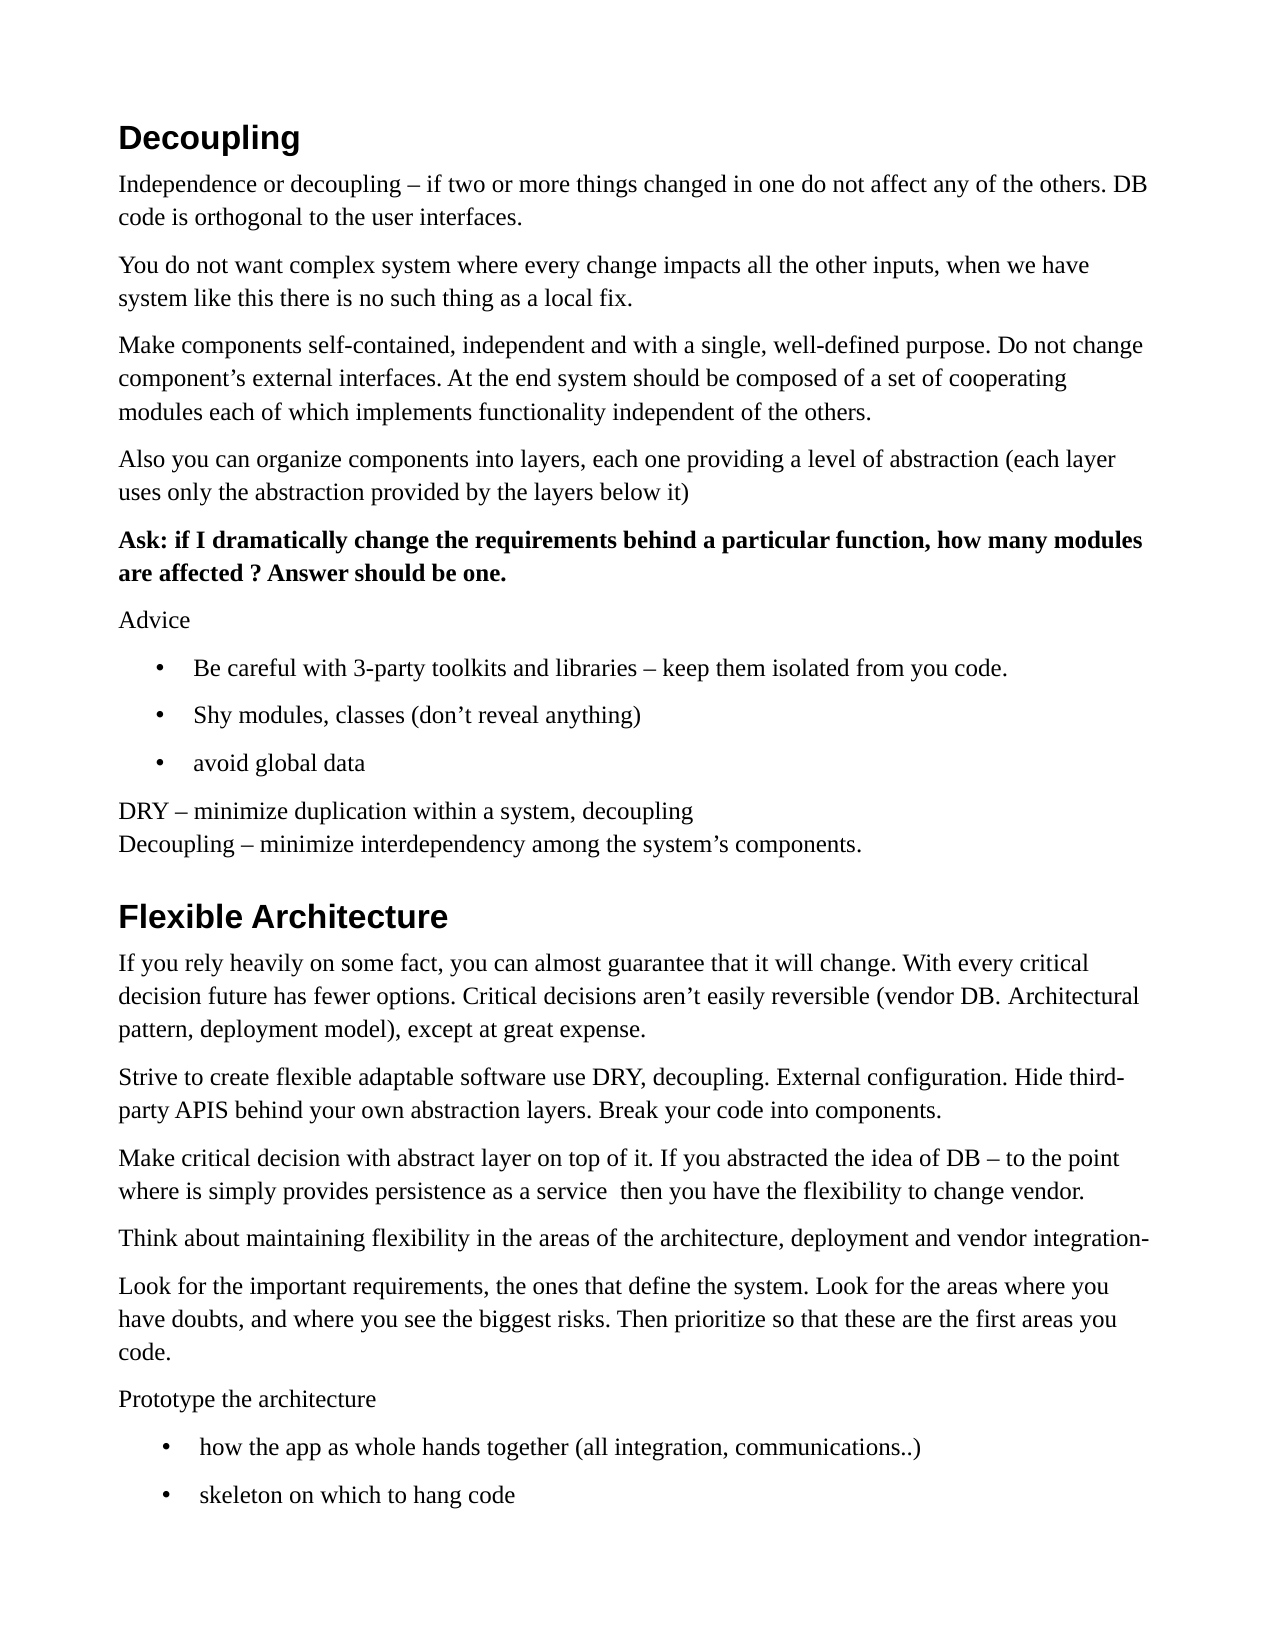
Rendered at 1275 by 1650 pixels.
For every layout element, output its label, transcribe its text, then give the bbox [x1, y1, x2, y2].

list avoid global data [156, 748, 1157, 777]
text Think about maintaining flexibility in the areas of the architecture, deployment and vendor integration- [118, 1223, 1157, 1252]
text Make components self-contained, independent and with a single, well-defined purpose. Do not change component’s external interfaces. At the end system should be composed of a set of cooperating modules each of which implements functionality independent of the others. [118, 331, 1157, 425]
text Advice [118, 605, 1157, 634]
subtitle Flexible Architecture [118, 897, 1157, 936]
list how the app as whole hands together (all integration, communications..) [162, 1432, 1157, 1461]
text Independence or decoupling – if two or more things changed in one do not affect any of the others. DB code is orthogonal to the user interfaces. [118, 169, 1157, 231]
text Ask: if I dramatically change the requirements behind a particular function, how many modules are affected ? Answer should be one. [118, 525, 1157, 587]
text Make critical decision with abstract layer on top of it. If you abstracted the idea of DB – to the point where is simply provides persistence as a service then you have the flexibility to change vendor. [118, 1143, 1157, 1204]
text Also you can organize components into layers, each one providing a level of abstraction (each layer uses only the abstraction provided by the layers below it) [118, 444, 1157, 506]
text Prototype the architecture [118, 1384, 1157, 1413]
text DRY – minimize duplication within a system, decoupling Decoupling – minimize interdependency among the system’s components. [118, 796, 1157, 858]
text If you rely heavily on some fact, you can almost guarantee that it will change. With every critical decision future has fewer options. Critical decisions aren’t easily reversible (vendor DB. Architectural pattern, deployment model), except at great expense. [118, 948, 1157, 1043]
text Look for the important requirements, the ones that define the system. Look for the areas where you have doubts, and where you see the biggest risks. Then prioritize so that these are the first areas you code. [118, 1271, 1157, 1366]
list Be careful with 3-party toolkits and libraries – keep them isolated from you code. [156, 653, 1157, 682]
list skeleton on which to hang code [162, 1480, 1157, 1508]
subtitle Decoupling [118, 118, 1157, 157]
text Strive to create flexible adaptable software use DRY, decoupling. External configuration. Hide third-party APIS behind your own abstraction layers. Break your code into components. [118, 1062, 1157, 1124]
list Shy modules, classes (don’t reveal anything) [156, 701, 1157, 729]
text You do not want complex system where every change impacts all the other inputs, when we have system like this there is no such thing as a local fix. [118, 250, 1157, 312]
